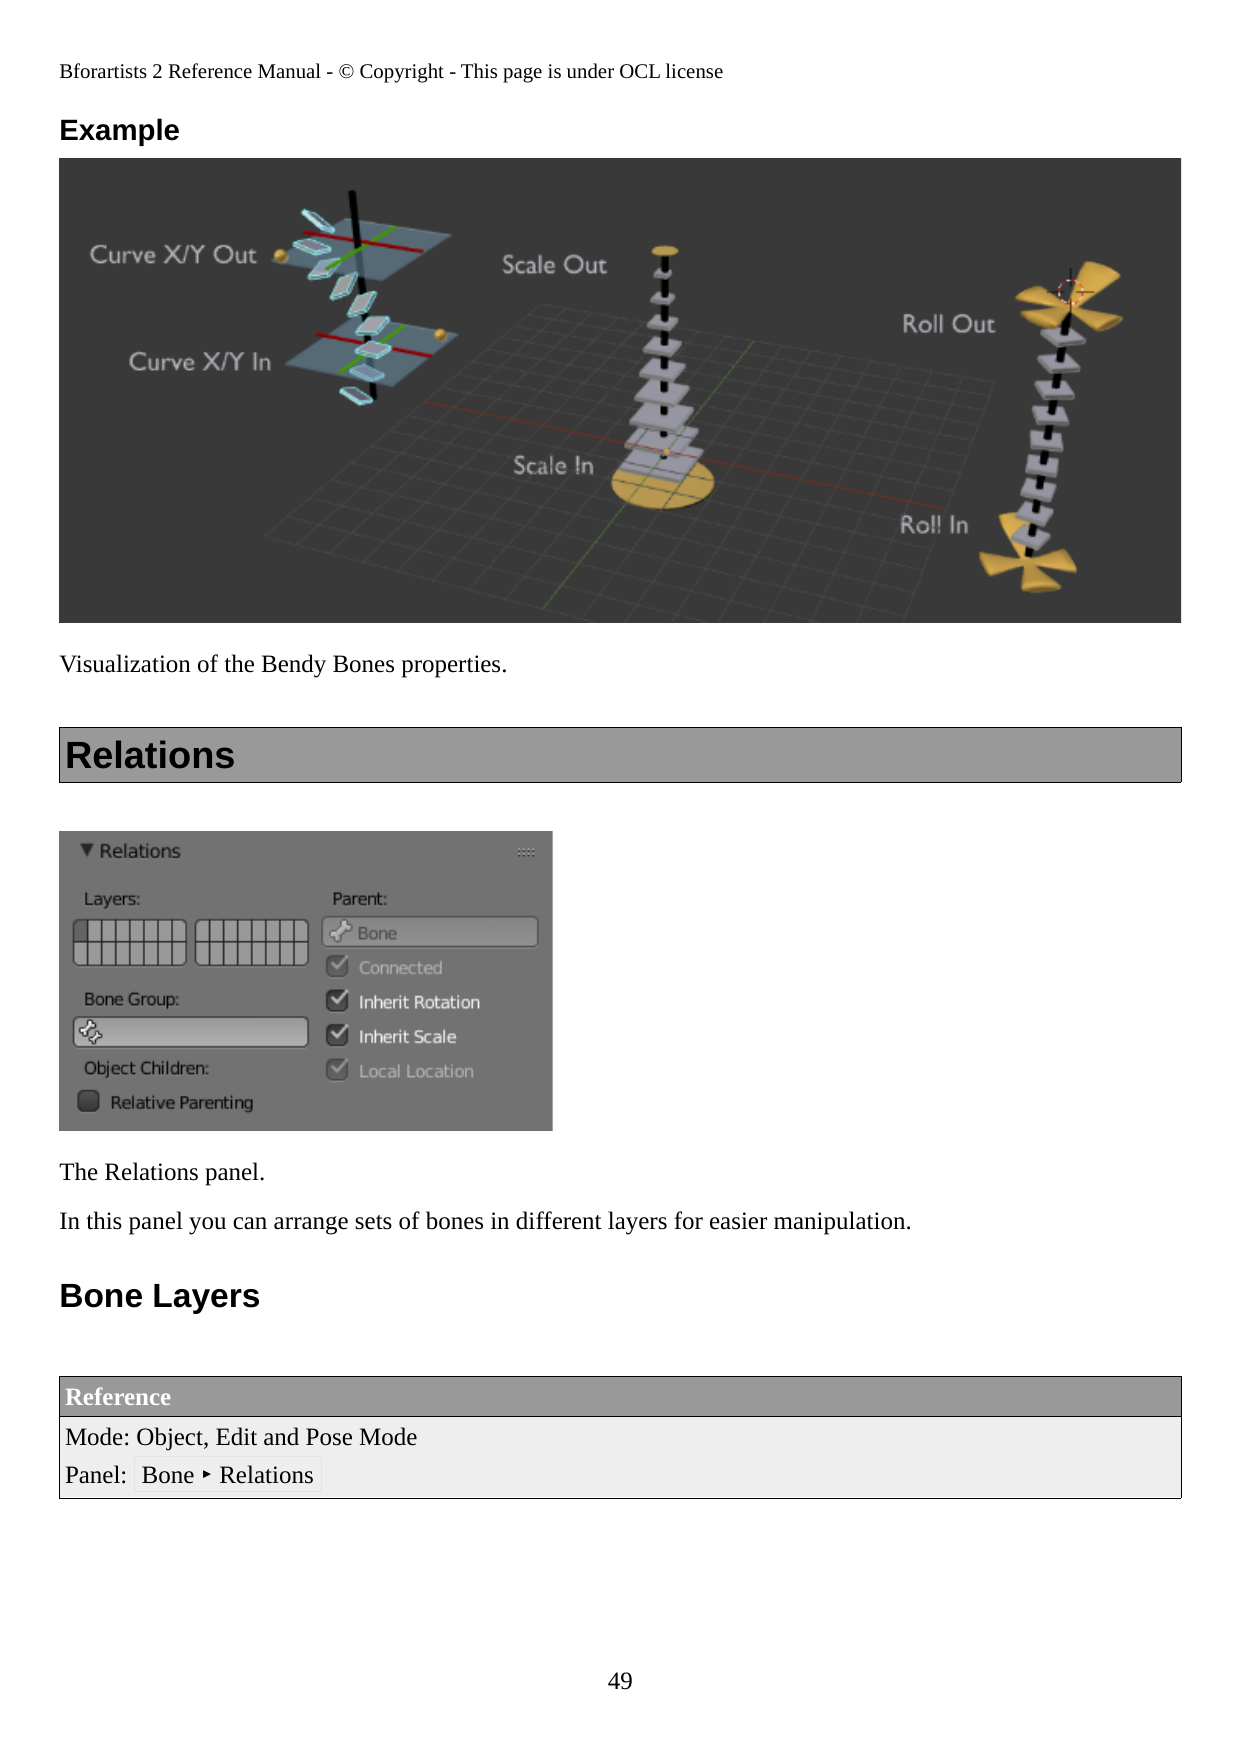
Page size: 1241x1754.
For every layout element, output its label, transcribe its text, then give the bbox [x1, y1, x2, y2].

picture [59, 831, 553, 1131]
table_header Reference [60, 1377, 1181, 1416]
text Visualization of the Bendy Bones properties. [59, 649, 1181, 677]
subtitle Bone Layers [59, 1276, 1181, 1314]
text In this panel you can arrange sets of bones in different layers for easier manipulation. [59, 1206, 1181, 1234]
subtitle Example [59, 113, 1181, 146]
picture [59, 158, 1182, 623]
table_cell Mode: Object, Edit and Pose Mode Panel: Bone ‣ Relations [60, 1417, 1181, 1497]
table_header Relations [60, 728, 1181, 782]
text The Relations panel. [59, 1157, 1181, 1185]
